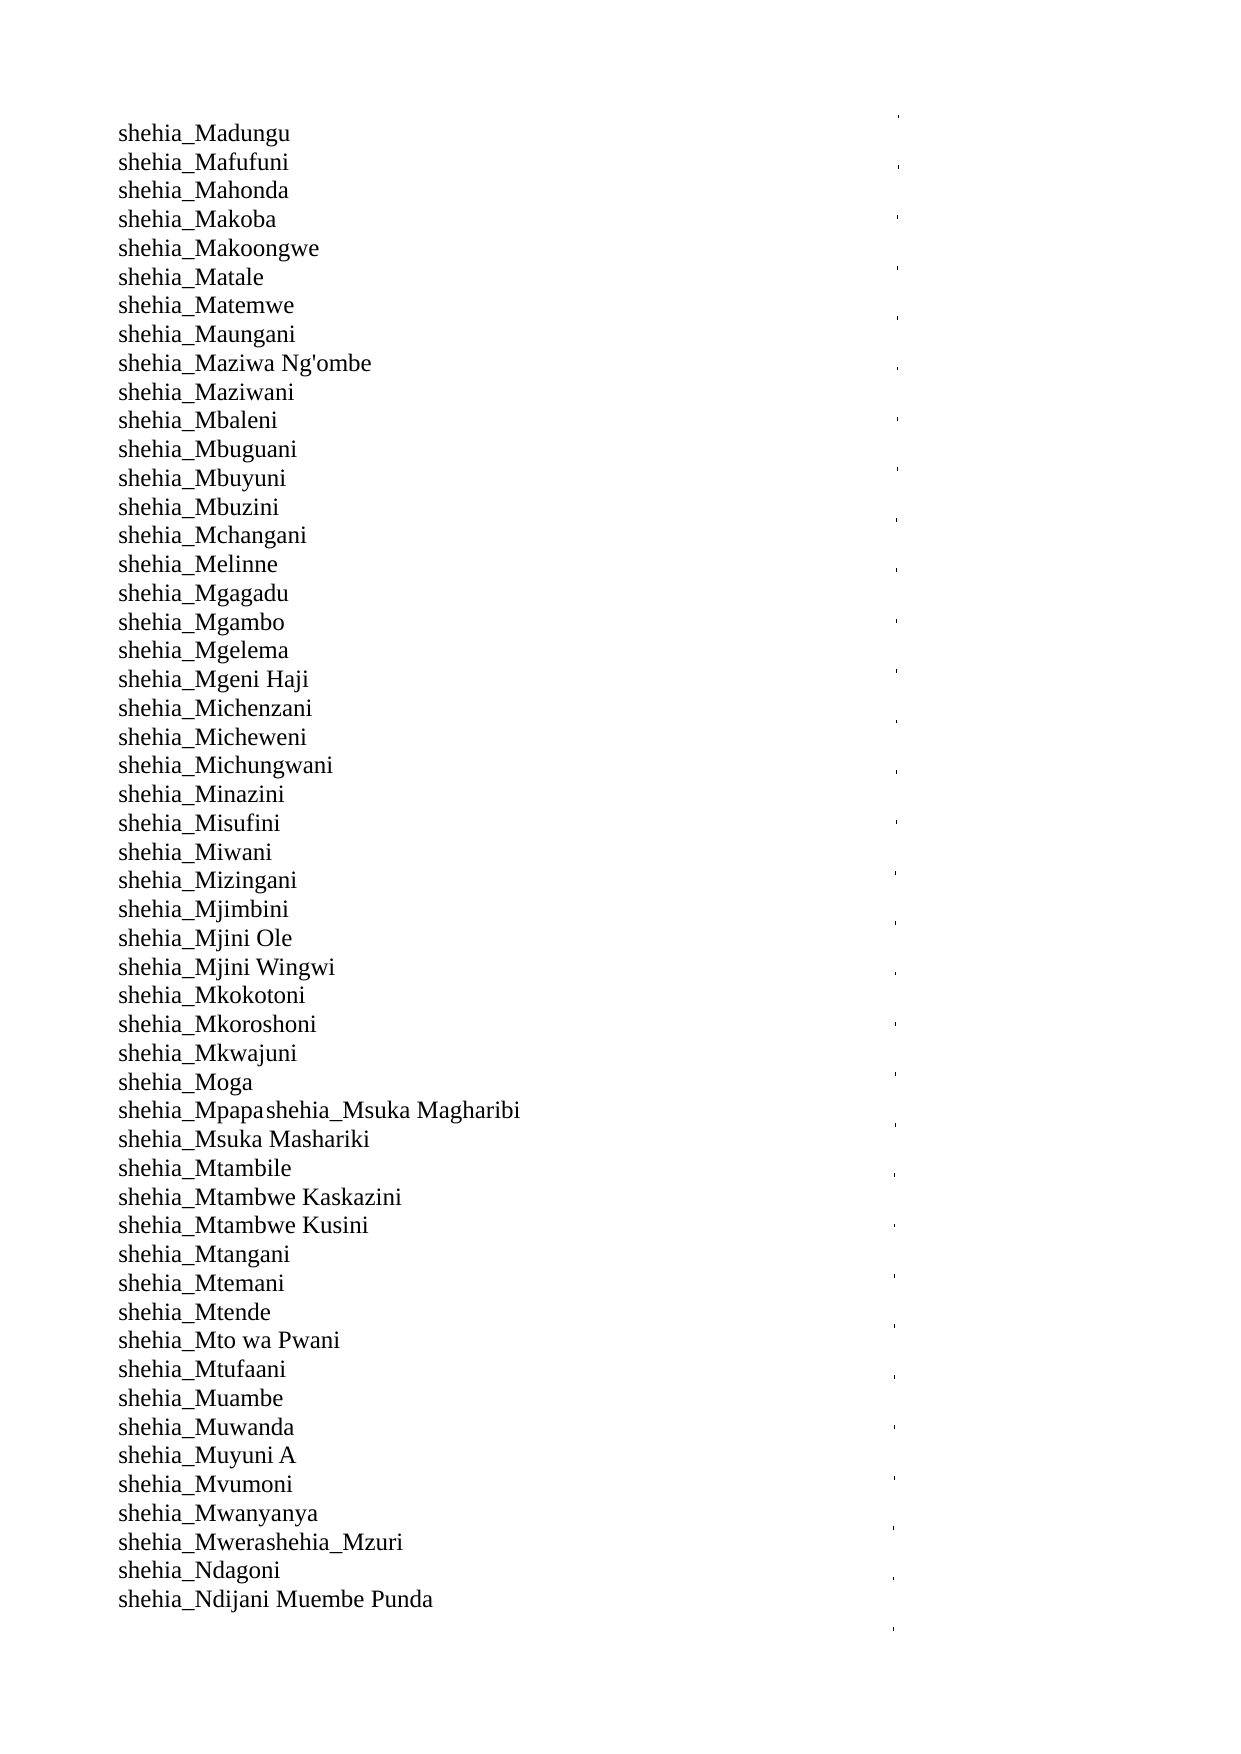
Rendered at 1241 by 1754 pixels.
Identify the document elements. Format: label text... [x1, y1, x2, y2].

text shehia_Mwanyanya [118, 1498, 1122, 1527]
text shehia_Michungwani [118, 751, 1122, 779]
text shehia_Ndagoni [118, 1556, 1122, 1584]
text shehia_Maziwani [118, 377, 1122, 406]
text shehia_Miwani [118, 837, 1122, 866]
text shehia_Maziwa Ng'ombe [118, 348, 1122, 377]
text shehia_Mjini Wingwi [118, 952, 1122, 981]
text shehia_Melinne [118, 549, 1122, 578]
text shehia_Mkwajuni [118, 1038, 1122, 1067]
text shehia_Muambe [118, 1383, 1122, 1412]
text shehia_Mgeni Haji [118, 664, 1122, 693]
text shehia_Mkokotoni [118, 981, 1122, 1009]
text shehia_Mgambo [118, 607, 1122, 636]
text shehia_Mahonda [118, 176, 1122, 204]
text shehia_Mwera shehia_Mzuri [118, 1527, 1122, 1556]
text shehia_Ndijani Muembe Punda [118, 1584, 1122, 1613]
text shehia_Michenzani [118, 693, 1122, 722]
text shehia_Matale [118, 262, 1122, 291]
text shehia_Micheweni [118, 722, 1122, 751]
text shehia_Muyuni A [118, 1441, 1122, 1469]
text shehia_Msuka Mashariki [118, 1124, 1122, 1153]
text shehia_Mvumoni [118, 1469, 1122, 1498]
text shehia_Mkoroshoni [118, 1009, 1122, 1038]
text shehia_Mto wa Pwani [118, 1326, 1122, 1354]
text shehia_Mbaleni [118, 406, 1122, 434]
text shehia_Mbuguani [118, 434, 1122, 463]
text shehia_Mtufaani [118, 1354, 1122, 1383]
text shehia_Mchangani [118, 521, 1122, 549]
text shehia_Mbuzini [118, 492, 1122, 521]
text shehia_Mtende [118, 1297, 1122, 1326]
text shehia_Mbuyuni [118, 463, 1122, 492]
text shehia_Mgelema [118, 636, 1122, 664]
text shehia_Mtangani [118, 1239, 1122, 1268]
text shehia_Mtambile [118, 1153, 1122, 1182]
text shehia_Mtambwe Kaskazini [118, 1182, 1122, 1211]
text shehia_Makoba [118, 204, 1122, 233]
text shehia_Matemwe [118, 291, 1122, 319]
text shehia_Mjimbini [118, 894, 1122, 923]
text shehia_Madungu [118, 118, 1122, 147]
text shehia_Mgagadu [118, 578, 1122, 607]
text shehia_Moga [118, 1067, 1122, 1096]
text shehia_Minazini [118, 779, 1122, 808]
text shehia_Mjini Ole [118, 923, 1122, 952]
text shehia_Mpapa shehia_Msuka Magharibi [118, 1096, 1122, 1124]
text shehia_Mizingani [118, 866, 1122, 894]
text shehia_Maungani [118, 319, 1122, 348]
text shehia_Mtemani [118, 1268, 1122, 1297]
text shehia_Mtambwe Kusini [118, 1211, 1122, 1239]
text shehia_Mafufuni [118, 147, 1122, 176]
text shehia_Muwanda [118, 1412, 1122, 1441]
text shehia_Makoongwe [118, 233, 1122, 262]
text shehia_Misufini [118, 808, 1122, 837]
